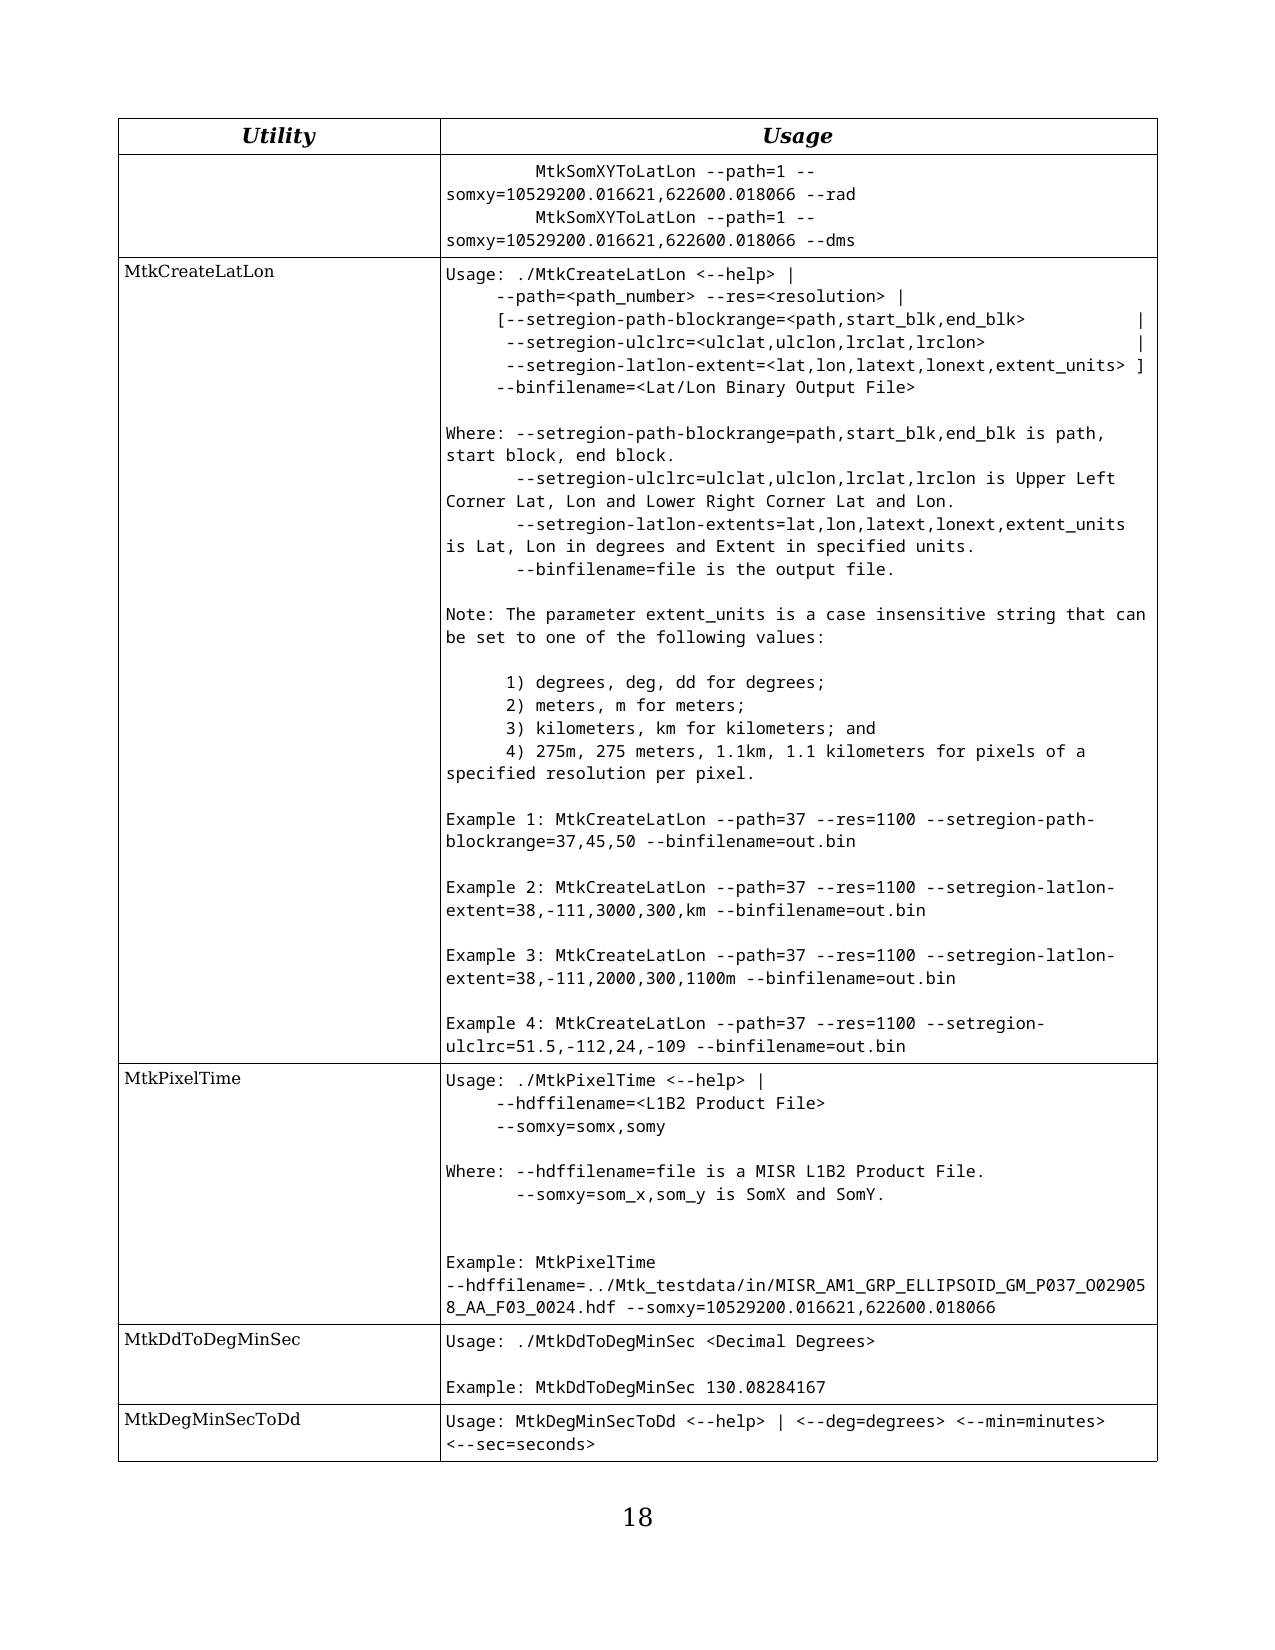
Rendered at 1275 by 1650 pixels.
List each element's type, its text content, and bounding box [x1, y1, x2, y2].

table_cell MtkPixelTime [119, 1064, 440, 1324]
table_header Usage [441, 119, 1157, 154]
table_cell MtkSomXYToLatLon --path=1 --somxy=10529200.016621,622600.018066 --rad MtkSomXYToLatLon --path=1 --somxy=10529200.016621,622600.018066 --dms [441, 155, 1157, 257]
table_cell MtkDegMinSecToDd [119, 1405, 440, 1461]
table_cell [119, 155, 440, 257]
table_cell Usage: MtkDegMinSecToDd <--help> | <--deg=degrees> <--min=minutes> <--sec=seconds> [441, 1405, 1157, 1461]
table_header Utility [119, 119, 440, 154]
table_cell MtkDdToDegMinSec [119, 1325, 440, 1404]
table_cell Usage: ./MtkDdToDegMinSec <Decimal Degrees> Example: MtkDdToDegMinSec 130.08284167 [441, 1325, 1157, 1404]
table_cell Usage: ./MtkCreateLatLon <--help> | --path=<path_number> --res=<resolution> | [--setregion-path-blockrange=<path,start_blk,end_blk> | --setregion-ulclrc=<ulclat,ulclon,lrclat,lrclon> | --setregion-latlon-extent=<lat,lon,latext,lonext,extent_units> ] --binfilename=<Lat/Lon Binary Output File> Where: --setregion-path-blockrange=path,start_blk,end_blk is path, start block, end block. --setregion-ulclrc=ulclat,ulclon,lrclat,lrclon is Upper Left Corner Lat, Lon and Lower Right Corner Lat and Lon. --setregion-latlon-extents=lat,lon,latext,lonext,extent_units is Lat, Lon in degrees and Extent in specified units. --binfilename=file is the output file. Note: The parameter extent_units is a case insensitive string that can be set to one of the following values: 1) degrees, deg, dd for degrees; 2) meters, m for meters; 3) kilometers, km for kilometers; and 4) 275m, 275 meters, 1.1km, 1.1 kilometers for pixels of a specified resolution per pixel. Example 1: MtkCreateLatLon --path=37 --res=1100 --setregion-path-blockrange=37,45,50 --binfilename=out.bin Example 2: MtkCreateLatLon --path=37 --res=1100 --setregion-latlon-extent=38,-111,3000,300,km --binfilename=out.bin Example 3: MtkCreateLatLon --path=37 --res=1100 --setregion-latlon-extent=38,-111,2000,300,1100m --binfilename=out.bin Example 4: MtkCreateLatLon --path=37 --res=1100 --setregion-ulclrc=51.5,-112,24,-109 --binfilename=out.bin [441, 258, 1157, 1063]
table_cell Usage: ./MtkPixelTime <--help> | --hdffilename=<L1B2 Product File> --somxy=somx,somy Where: --hdffilename=file is a MISR L1B2 Product File. --somxy=som_x,som_y is SomX and SomY. Example: MtkPixelTime --hdffilename=../Mtk_testdata/in/MISR_AM1_GRP_ELLIPSOID_GM_P037_O029058_AA_F03_0024.hdf --somxy=10529200.016621,622600.018066 [441, 1064, 1157, 1324]
table_cell MtkCreateLatLon [119, 258, 440, 1063]
